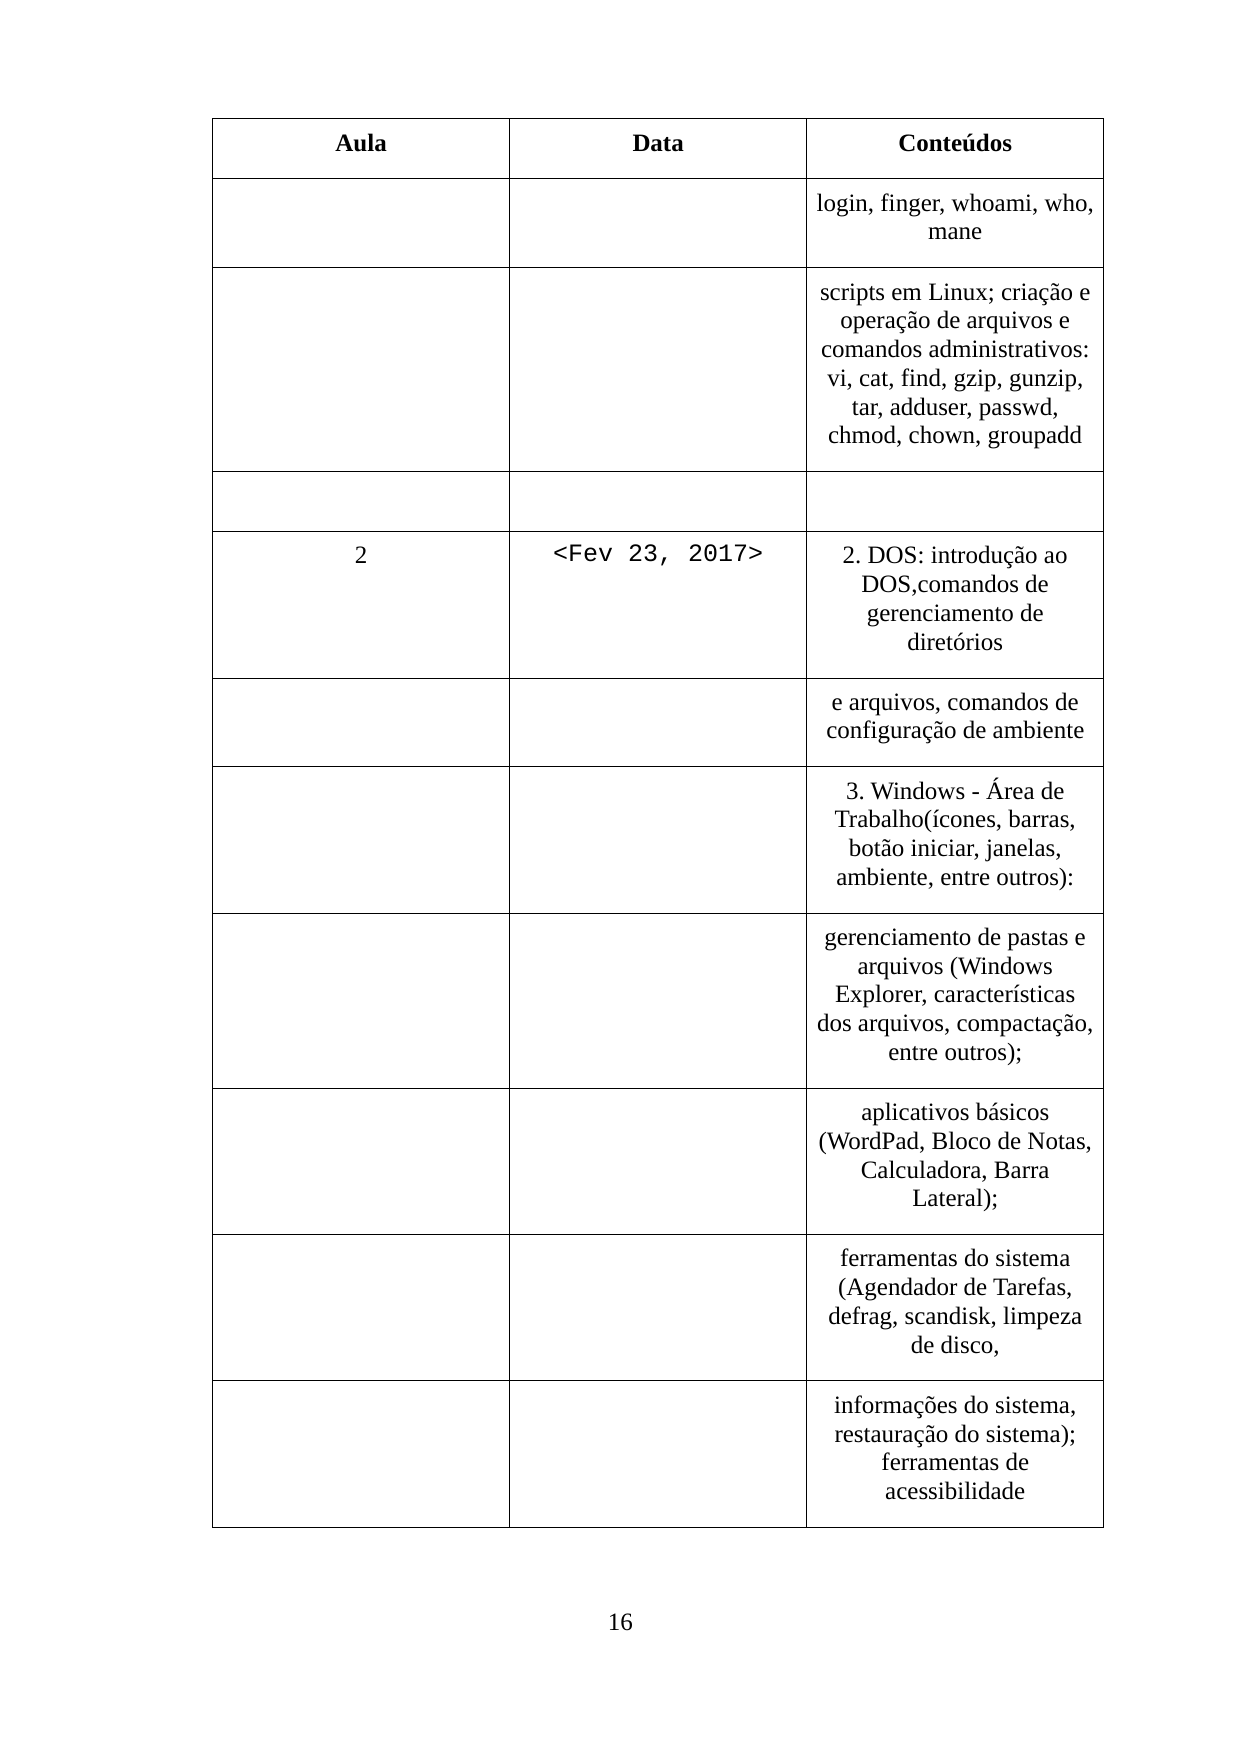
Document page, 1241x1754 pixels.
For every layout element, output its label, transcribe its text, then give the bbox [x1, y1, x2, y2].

table_cell login, finger, whoami, who, mane [807, 179, 1103, 267]
table_cell [510, 679, 806, 766]
table_cell [510, 914, 806, 1088]
table_cell gerenciamento de pastas e arquivos (Windows Explorer, características dos arquivos, compactação, entre outros); [807, 914, 1103, 1088]
table_cell [510, 1381, 806, 1527]
table_cell [213, 679, 509, 766]
table_header Aula [213, 119, 509, 178]
table_cell [510, 1089, 806, 1234]
table_cell [510, 472, 806, 531]
table_cell 3. Windows - Área de Trabalho(ícones, barras, botão iniciar, janelas, ambiente, entre outros): [807, 767, 1103, 913]
table_cell [213, 179, 509, 267]
table_cell scripts em Linux; criação e operação de arquivos e comandos administrativos: vi, cat, find, gzip, gunzip, tar, adduser, passwd, chmod, chown, groupadd [807, 268, 1103, 471]
table_cell [510, 1235, 806, 1380]
table_cell e arquivos, comandos de configuração de ambiente [807, 679, 1103, 766]
table_cell ferramentas do sistema (Agendador de Tarefas, defrag, scandisk, limpeza de disco, [807, 1235, 1103, 1380]
table_cell informações do sistema, restauração do sistema); ferramentas de acessibilidade [807, 1381, 1103, 1527]
table_cell 2 [213, 532, 509, 677]
table_cell [213, 1089, 509, 1234]
table_cell [213, 472, 509, 531]
table_cell aplicativos básicos (WordPad, Bloco de Notas, Calculadora, Barra Lateral); [807, 1089, 1103, 1234]
table_cell [213, 914, 509, 1088]
table_cell [510, 268, 806, 471]
table_cell 2. DOS: introdução ao DOS,comandos de gerenciamento de diretórios [807, 532, 1103, 677]
table_cell [807, 472, 1103, 531]
table_header Data [510, 119, 806, 178]
table_cell [213, 268, 509, 471]
table_cell <Fev 23, 2017> [510, 532, 806, 677]
table_cell [510, 179, 806, 267]
table_cell [213, 1381, 509, 1527]
table_header Conteúdos [807, 119, 1103, 178]
table_cell [510, 767, 806, 913]
table_cell [213, 767, 509, 913]
table_cell [213, 1235, 509, 1380]
